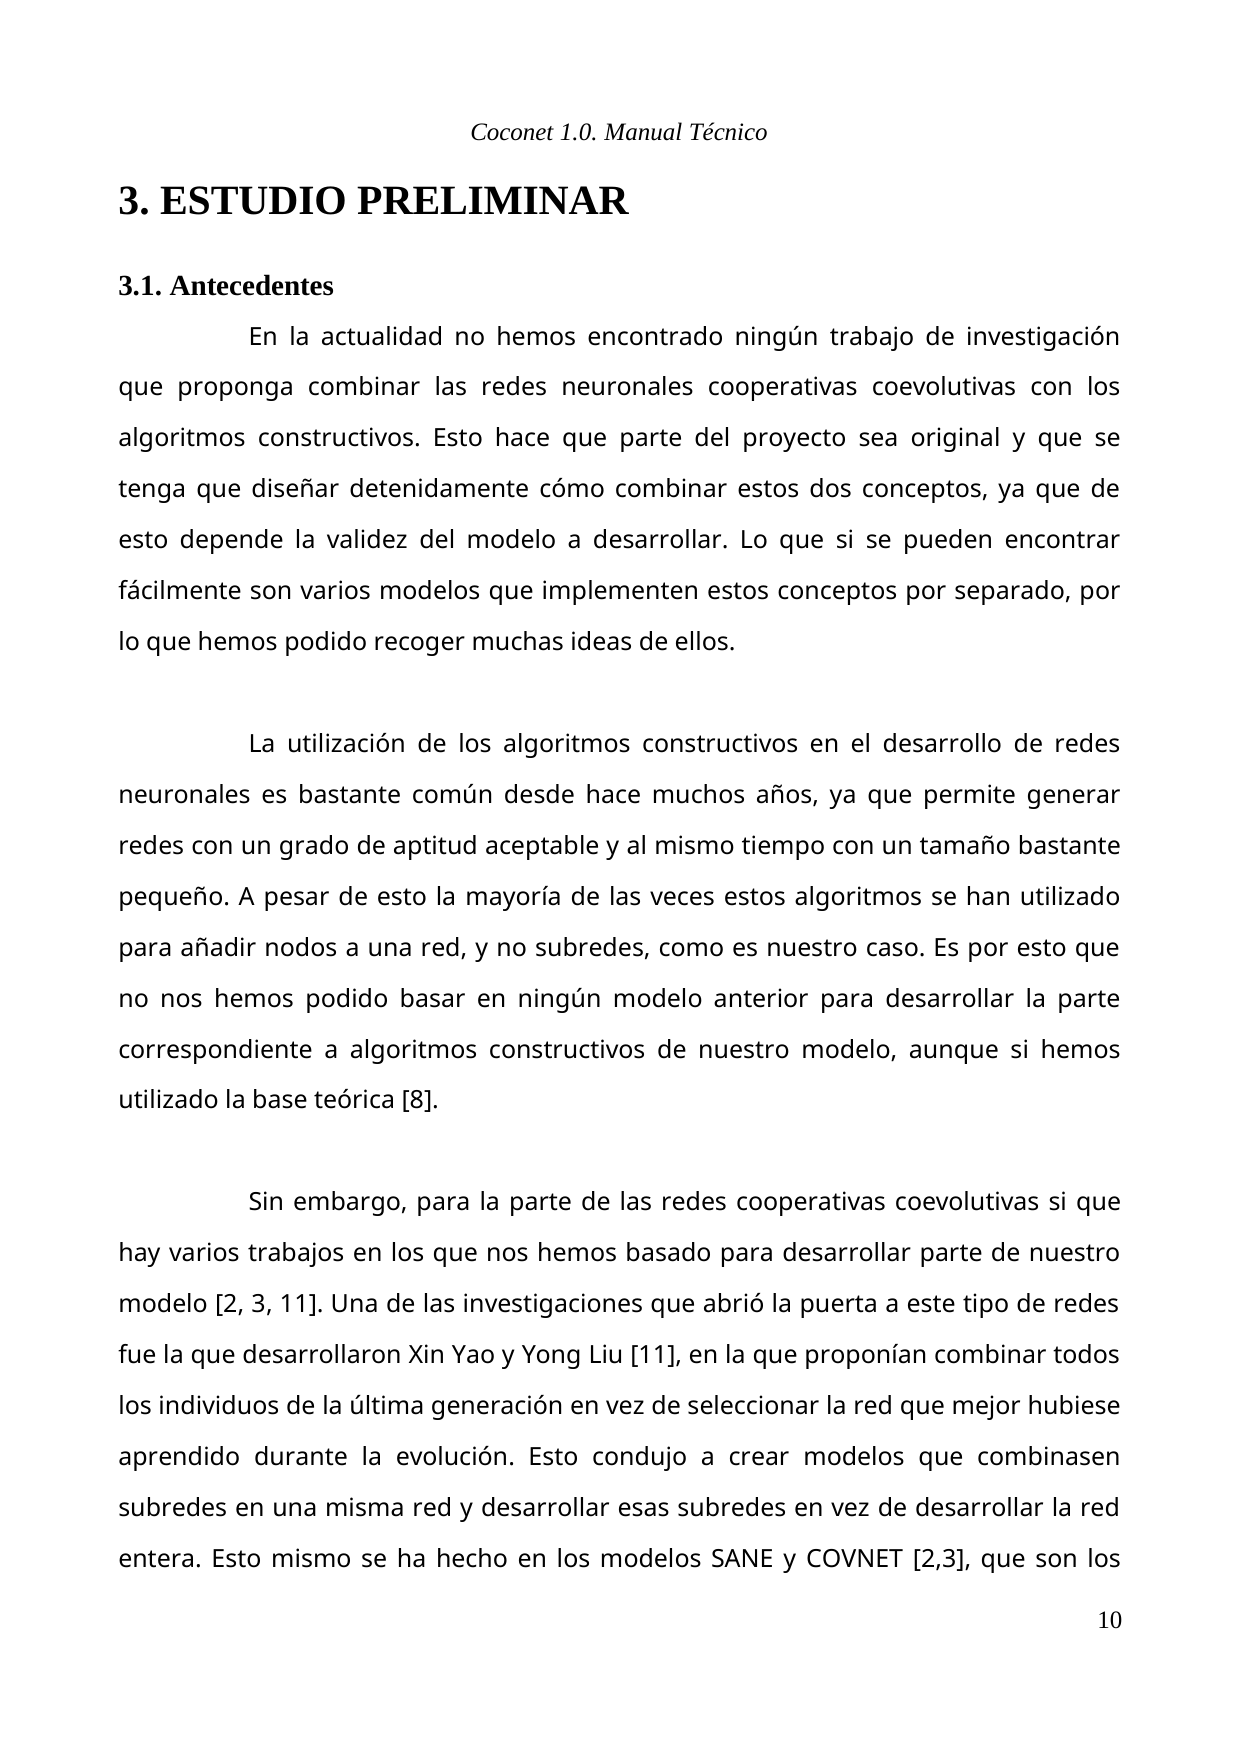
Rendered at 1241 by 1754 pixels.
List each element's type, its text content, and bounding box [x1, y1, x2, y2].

text Sin embargo, para la parte de las redes cooperativas coevolutivas si que hay varios trabajos en los que nos hemos basado para desarrollar parte de nuestro modelo [2, 3, 11]. Una de las investigaciones que abrió la puerta a este tipo de redes fue la que desarrollaron Xin Yao y Yong Liu [11], en la que proponían combinar todos los individuos de la última generación en vez de seleccionar la red que mejor hubiese aprendido durante la evolución. Esto condujo a crear modelos que combinasen subredes en una misma red y desarrollar esas subredes en vez de desarrollar la red entera. Esto mismo se ha hecho en los modelos SANE y COVNET [2,3], que son los [118, 1184, 1122, 1575]
subtitle 3. ESTUDIO PRELIMINAR [118, 177, 1122, 223]
text En la actualidad no hemos encontrado ningún trabajo de investigación que proponga combinar las redes neuronales cooperativas coevolutivas con los algoritmos constructivos. Esto hace que parte del proyecto sea original y que se tenga que diseñar detenidamente cómo combinar estos dos conceptos, ya que de esto depende la validez del modelo a desarrollar. Lo que si se pueden encontrar fácilmente son varios modelos que implementen estos conceptos por separado, por lo que hemos podido recoger muchas ideas de ellos. [118, 318, 1122, 658]
text La utilización de los algoritmos constructivos en el desarrollo de redes neuronales es bastante común desde hace muchos años, ya que permite generar redes con un grado de aptitud aceptable y al mismo tiempo con un tamaño bastante pequeño. A pesar de esto la mayoría de las veces estos algoritmos se han utilizado para añadir nodos a una red, y no subredes, como es nuestro caso. Es por esto que no nos hemos podido basar en ningún modelo anterior para desarrollar la parte correspondiente a algoritmos constructivos de nuestro modelo, aunque si hemos utilizado la base teórica [8]. [118, 726, 1122, 1116]
subtitle 3.1. Antecedentes [118, 269, 1122, 301]
